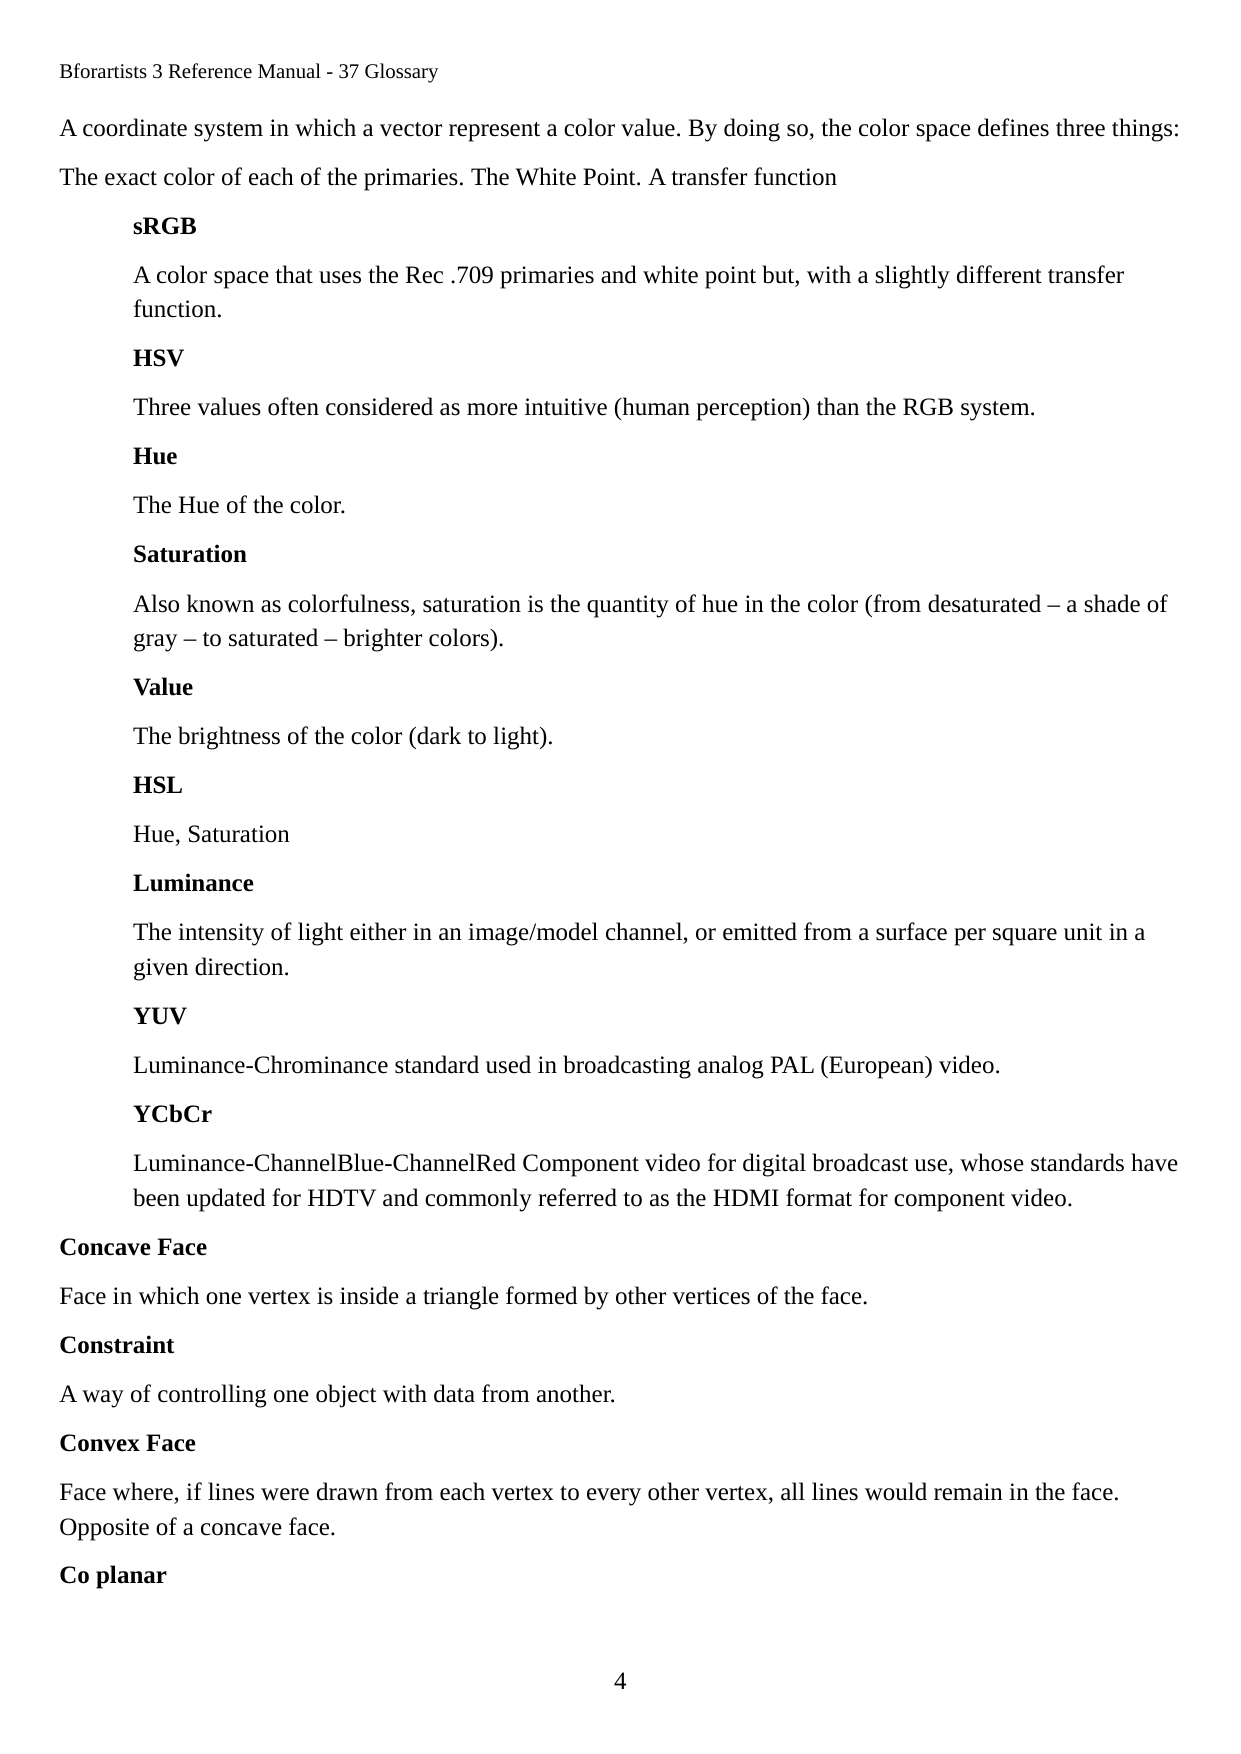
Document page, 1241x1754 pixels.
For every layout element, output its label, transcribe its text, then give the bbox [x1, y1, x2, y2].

text A color space that uses the Rec .709 primaries and white point but, with a slightly different transfer function. [133, 260, 1181, 323]
text HSL [133, 770, 1181, 799]
text Saturation [133, 539, 1181, 568]
text The intensity of light either in an image/model channel, or emitted from a surface per square unit in a given direction. [133, 917, 1181, 981]
text The exact color of each of the primaries. The White Point. A transfer function [59, 162, 1181, 190]
text The Hue of the color. [133, 491, 1181, 519]
text Concave Face [59, 1232, 1181, 1261]
text Three values often considered as more intuitive (human perception) than the RGB system. [133, 392, 1181, 421]
text Face where, if lines were drawn from each vertex to every other vertex, all lines would remain in the face. Opposite of a concave face. [59, 1477, 1181, 1540]
text The brightness of the color (dark to light). [133, 721, 1181, 750]
text A coordinate system in which a vector represent a color value. By doing so, the color space defines three things: [59, 113, 1181, 141]
text Luminance-ChannelBlue-ChannelRed Component video for digital broadcast use, whose standards have been updated for HDTV and commonly referred to as the HDMI format for component video. [133, 1148, 1181, 1211]
text Co planar [59, 1561, 1181, 1589]
text HSV [133, 343, 1181, 372]
text Hue [133, 441, 1181, 470]
text Convex Face [59, 1428, 1181, 1457]
text Face in which one vertex is inside a triangle formed by other vertices of the face. [59, 1281, 1181, 1309]
text YUV [133, 1001, 1181, 1030]
text sRGB [133, 211, 1181, 239]
text Constraint [59, 1330, 1181, 1359]
text Hue, Saturation [133, 819, 1181, 848]
text A way of controlling one object with data from another. [59, 1379, 1181, 1408]
text Luminance [133, 868, 1181, 897]
text Value [133, 672, 1181, 701]
text YCbCr [133, 1099, 1181, 1128]
text Luminance-Chrominance standard used in broadcasting analog PAL (European) video. [133, 1050, 1181, 1079]
text Also known as colorfulness, saturation is the quantity of hue in the color (from desaturated – a shade of gray – to saturated – brighter colors). [133, 589, 1181, 652]
